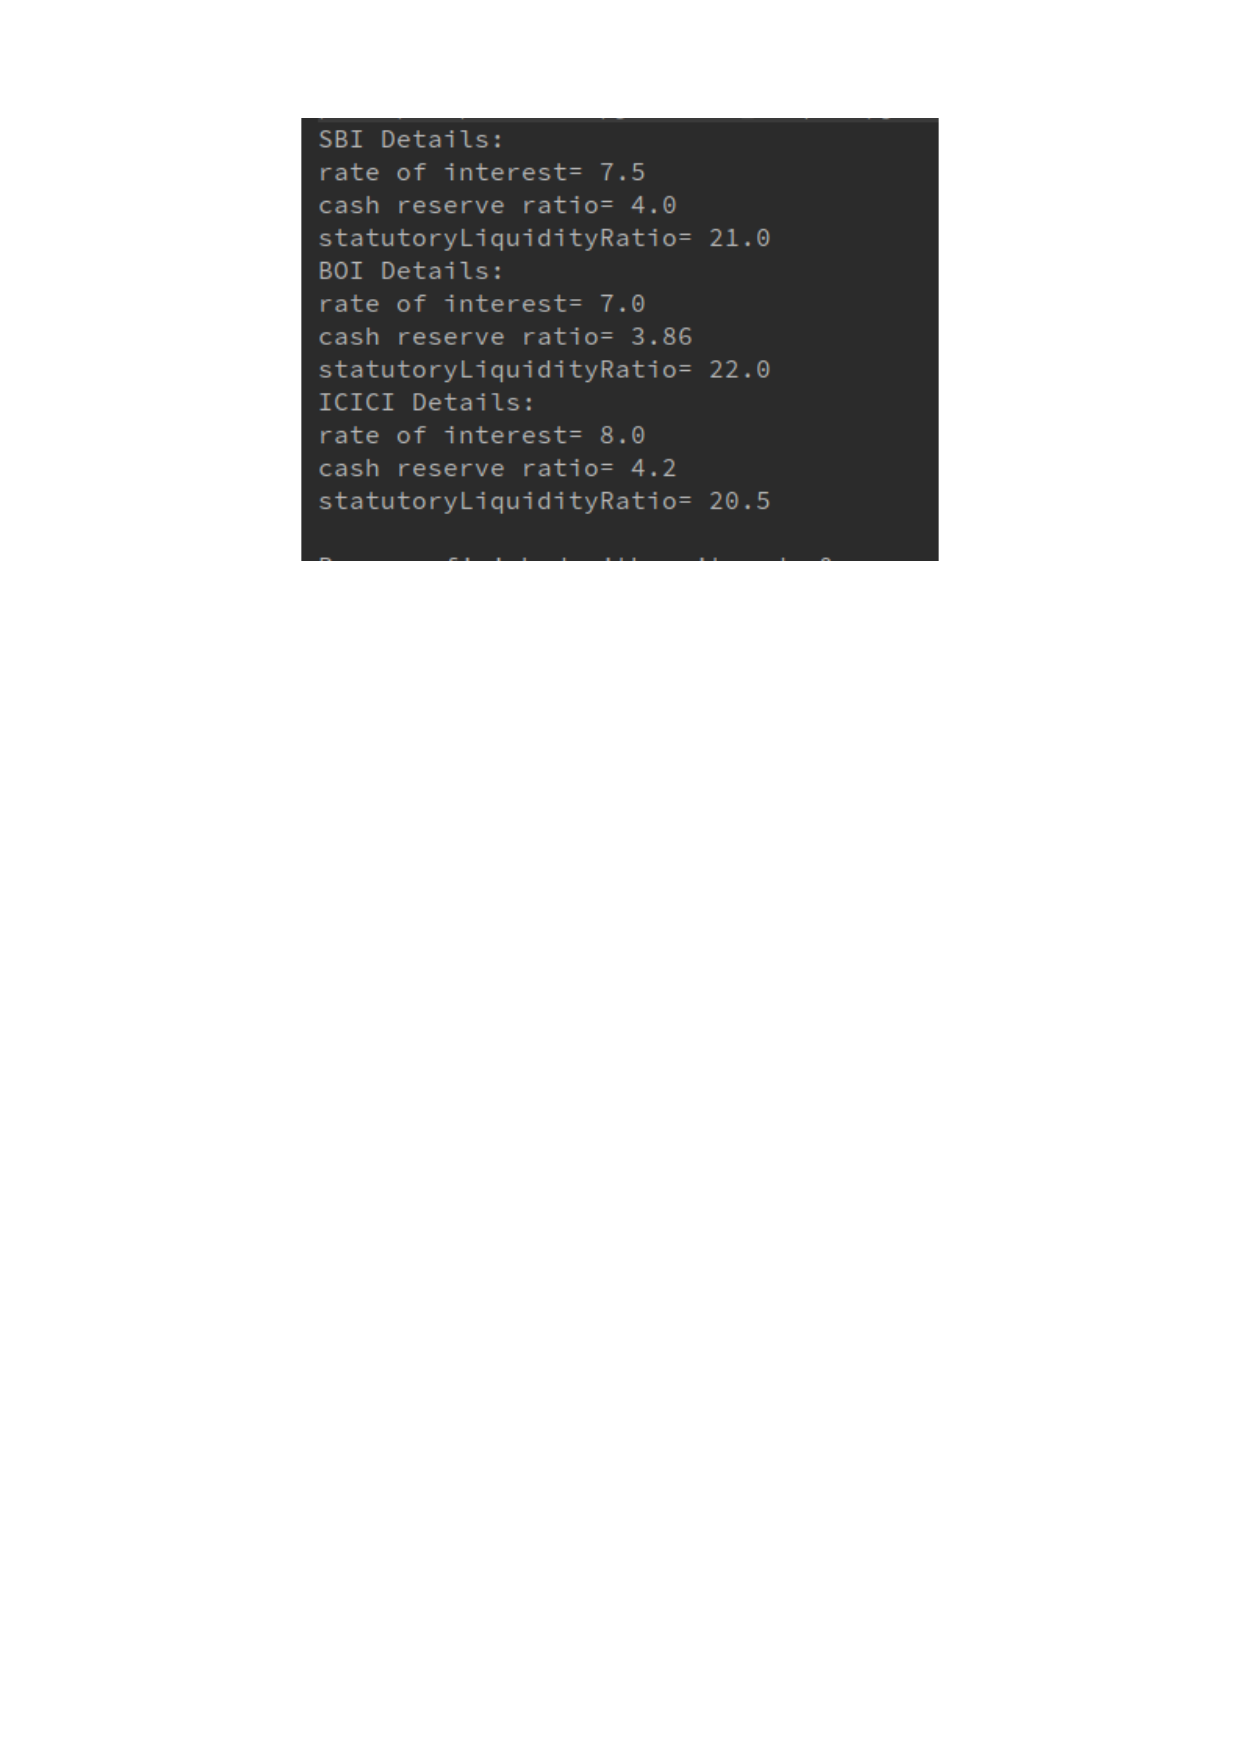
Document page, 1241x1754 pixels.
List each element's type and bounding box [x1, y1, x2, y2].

picture [301, 118, 939, 561]
